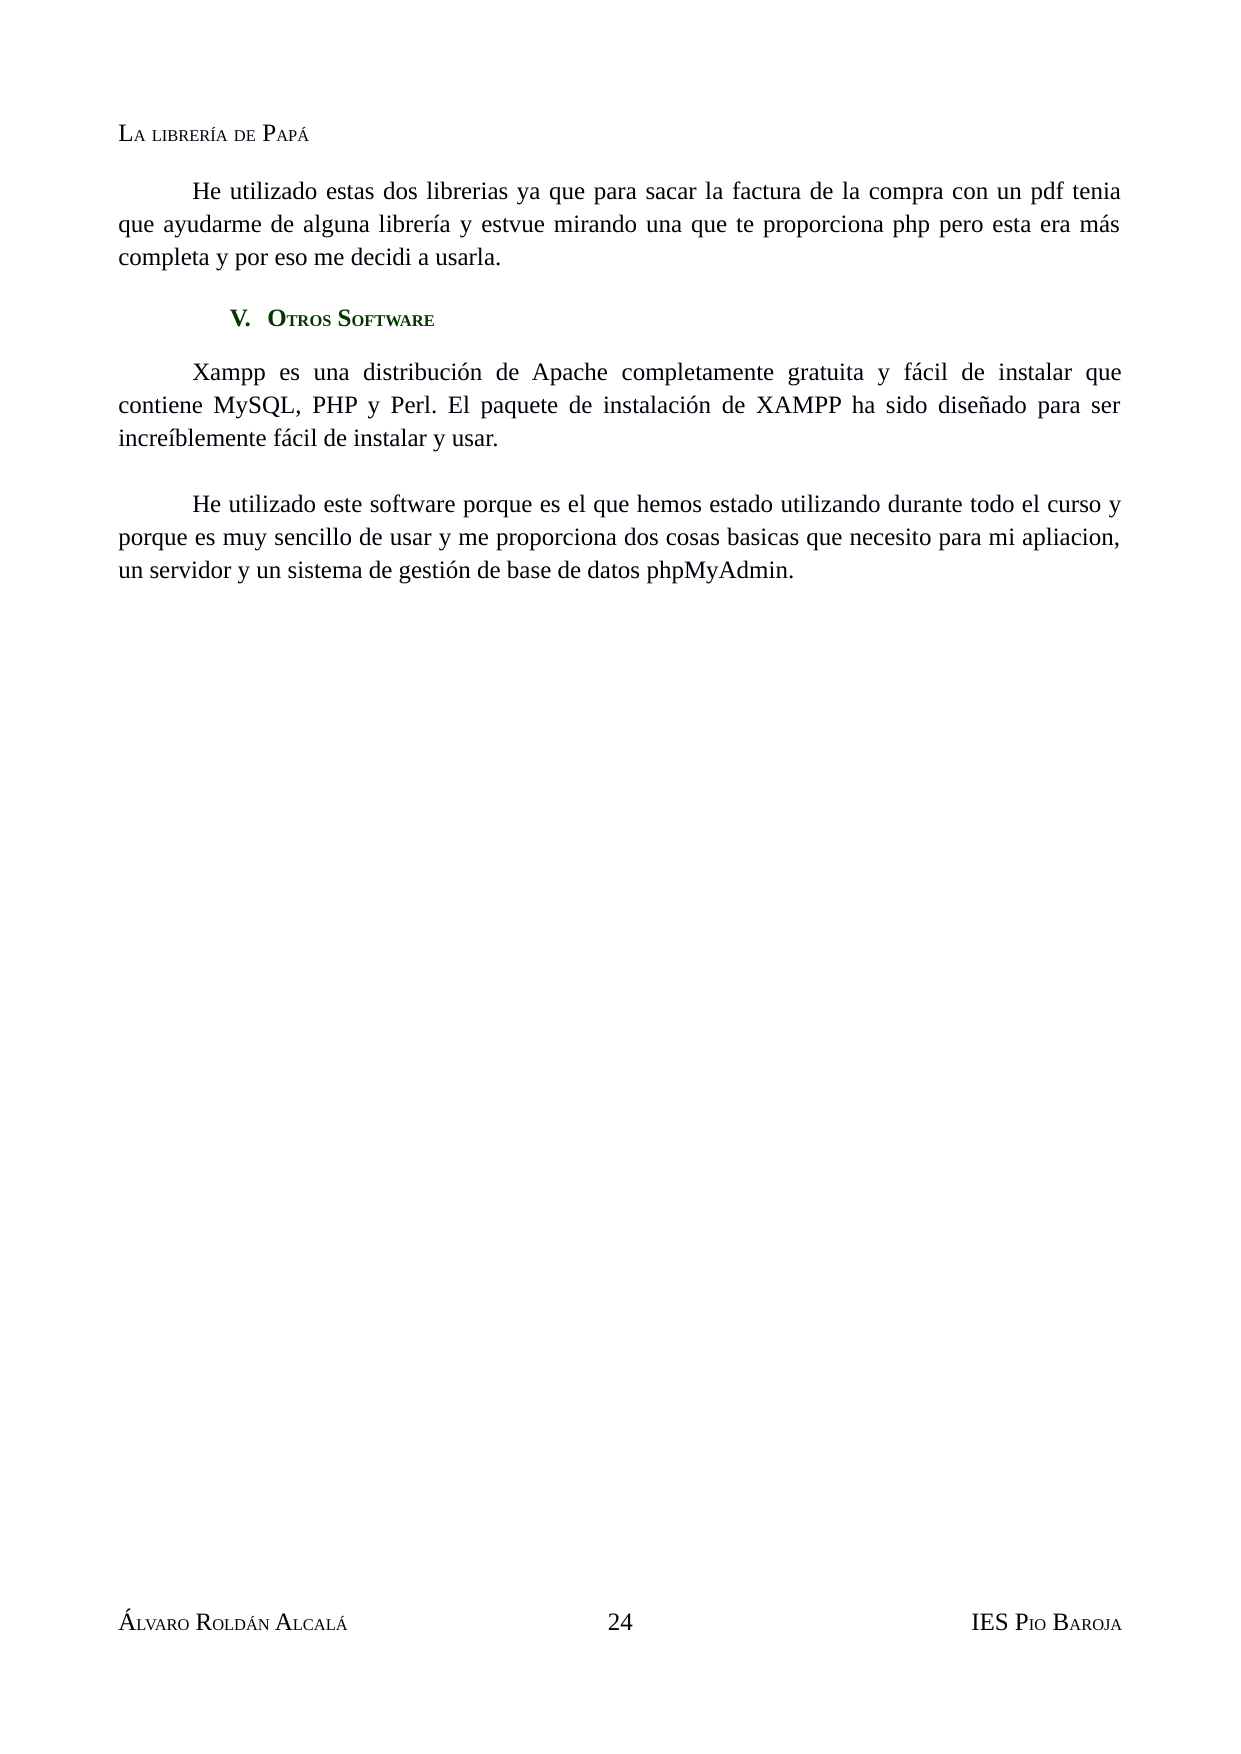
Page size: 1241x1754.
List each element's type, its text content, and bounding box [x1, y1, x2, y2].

subtitle Otros Software [229, 303, 1122, 332]
text He utilizado este software porque es el que hemos estado utilizando durante todo el curso y porque es muy sencillo de usar y me proporciona dos cosas basicas que necesito para mi apliacion, un servidor y un sistema de gestión de base de datos phpMyAdmin. [118, 489, 1122, 584]
text He utilizado estas dos librerias ya que para sacar la factura de la compra con un pdf tenia que ayudarme de alguna librería y estvue mirando una que te proporciona php pero esta era más completa y por eso me decidi a usarla. [118, 176, 1122, 271]
text Xampp es una distribución de Apache completamente gratuita y fácil de instalar que contiene MySQL, PHP y Perl. El paquete de instalación de XAMPP ha sido diseñado para ser increíblemente fácil de instalar y usar. [118, 357, 1122, 452]
